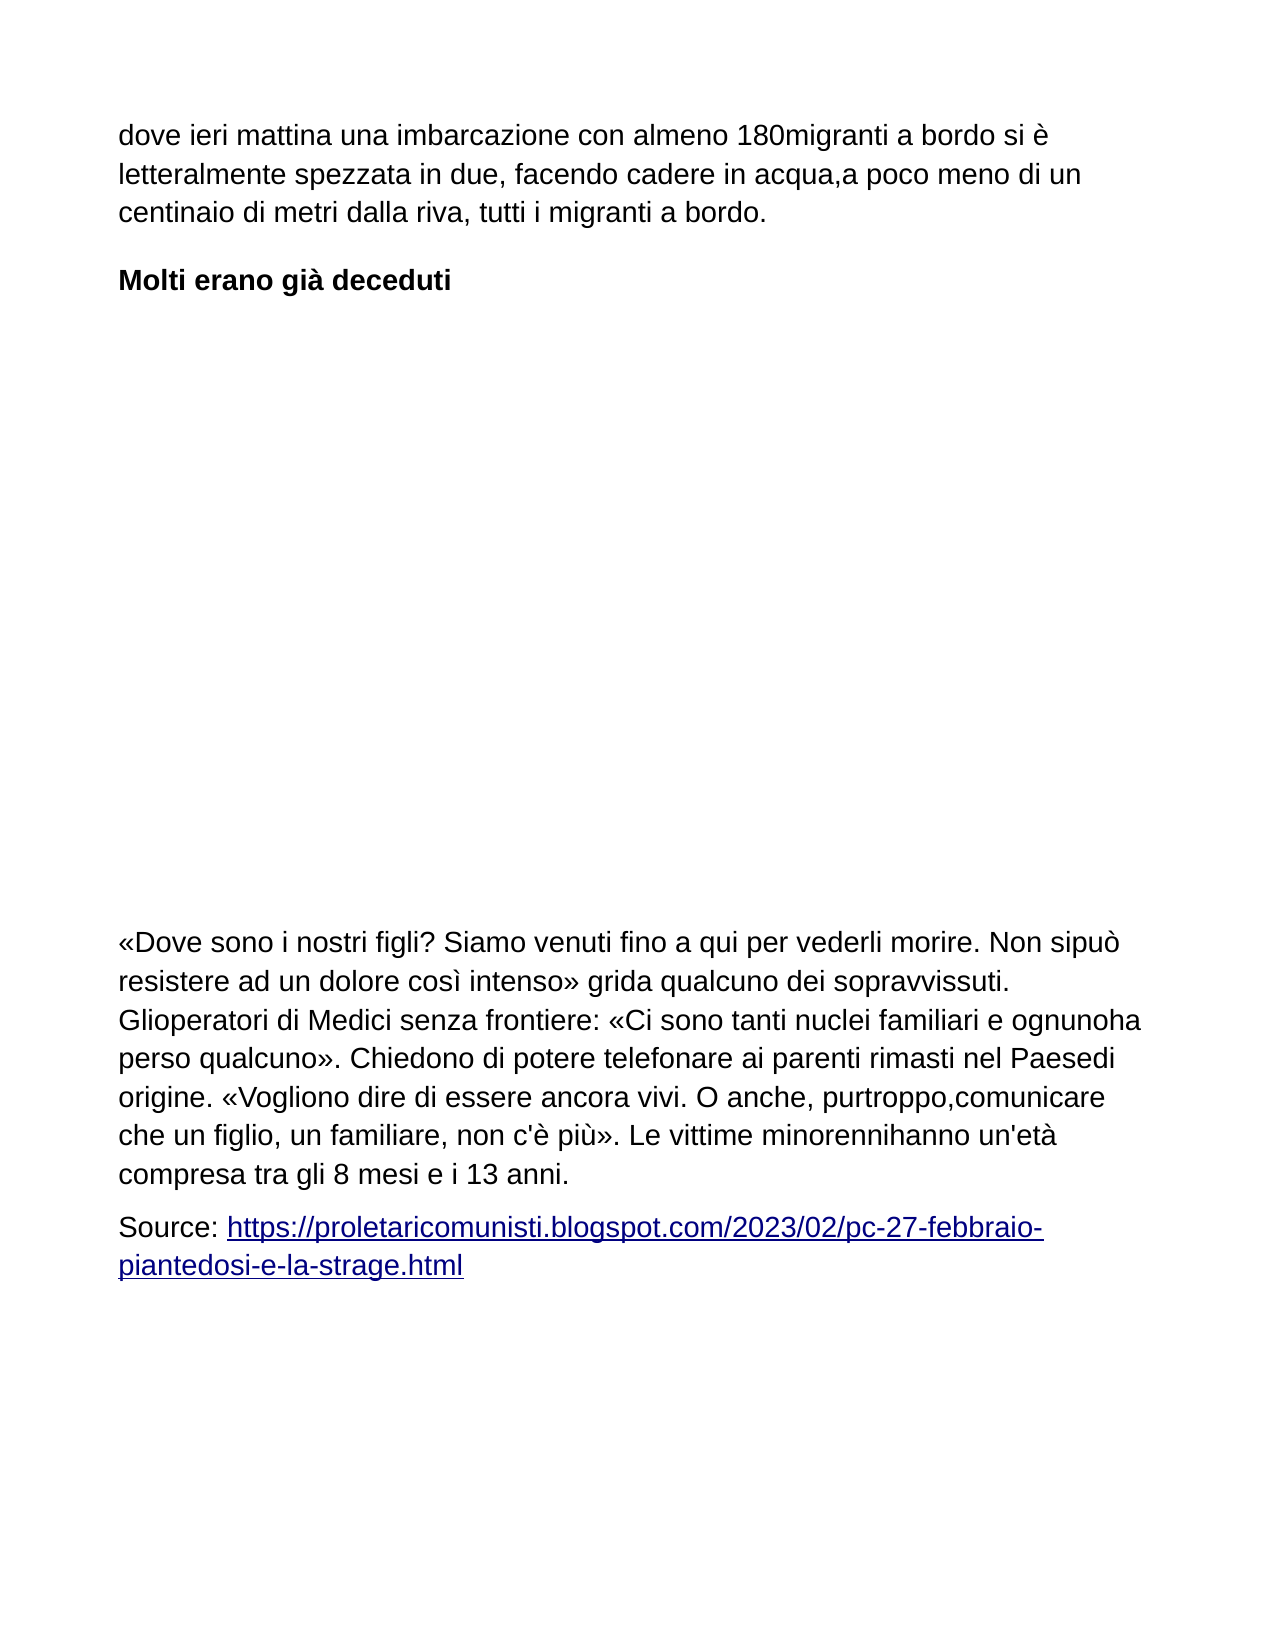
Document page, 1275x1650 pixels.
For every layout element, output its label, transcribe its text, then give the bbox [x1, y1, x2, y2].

text Source: https://proletaricomunisti.blogspot.com/2023/02/pc-27-febbraio-piantedosi-e-la-strage.html [118, 1210, 1157, 1282]
text dove ieri mattina una imbarcazione con almeno 180migranti a bordo si è letteralmente spezzata in due, facendo cadere in acqua,a poco meno di un centinaio di metri dalla riva, tutti i migranti a bordo. [118, 118, 1157, 229]
subtitle Molti erano già deceduti [118, 263, 1157, 296]
text «Dove sono i nostri figli? Siamo venuti fino a qui per vederli morire. Non sipuò resistere ad un dolore così intenso» grida qualcuno dei sopravvissuti. Glioperatori di Medici senza frontiere: «Ci sono tanti nuclei familiari e ognunoha perso qualcuno». Chiedono di potere telefonare ai parenti rimasti nel Paesedi origine. «Vogliono dire di essere ancora vivi. O anche, purtroppo,comunicare che un figlio, un familiare, non c'è più». Le vittime minorennihanno un'età compresa tra gli 8 mesi e i 13 anni. [118, 926, 1157, 1190]
